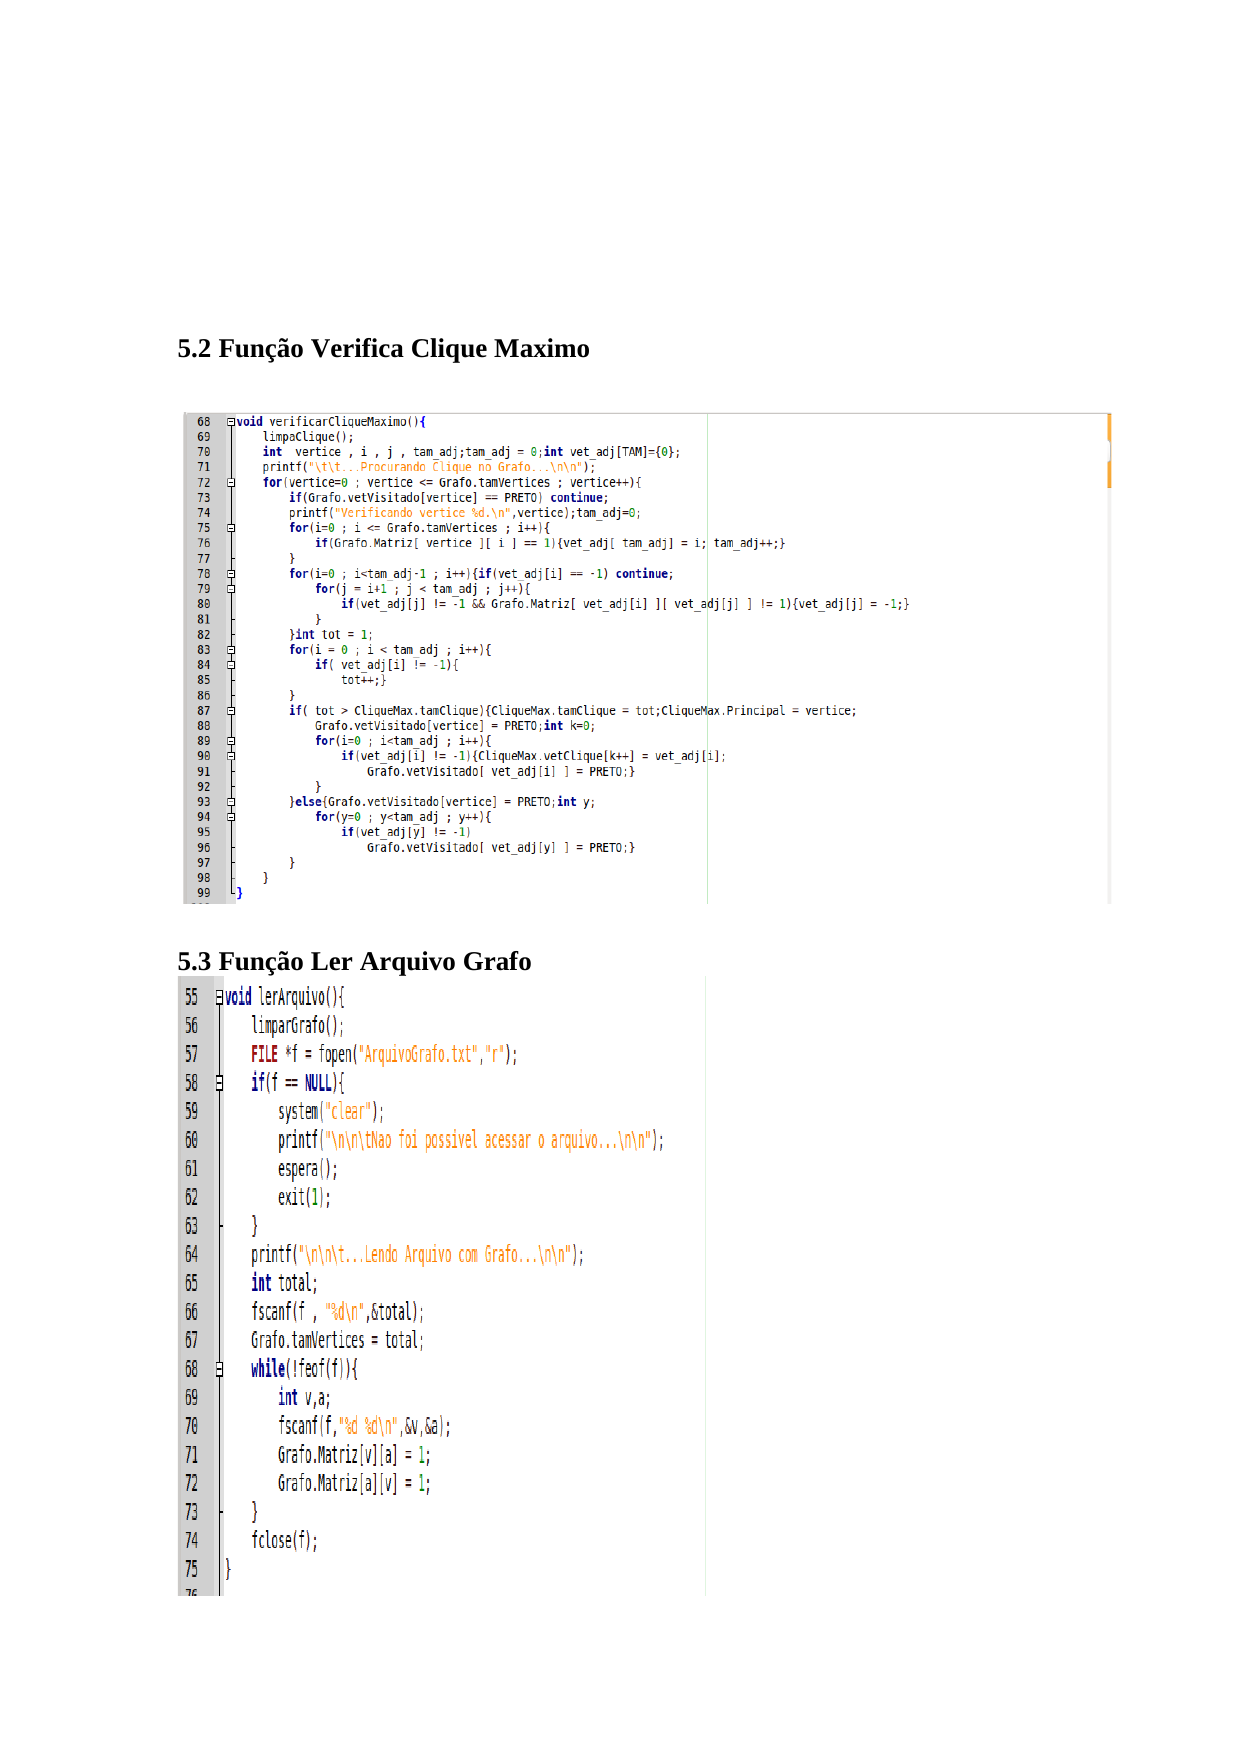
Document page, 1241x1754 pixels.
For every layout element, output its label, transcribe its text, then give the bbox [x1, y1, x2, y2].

picture [177, 976, 1113, 1596]
text 5.3 Função Ler Arquivo Grafo [177, 946, 1063, 976]
text 5.2 Função Verifica Clique Maximo [177, 334, 1063, 364]
picture [183, 412, 1112, 904]
